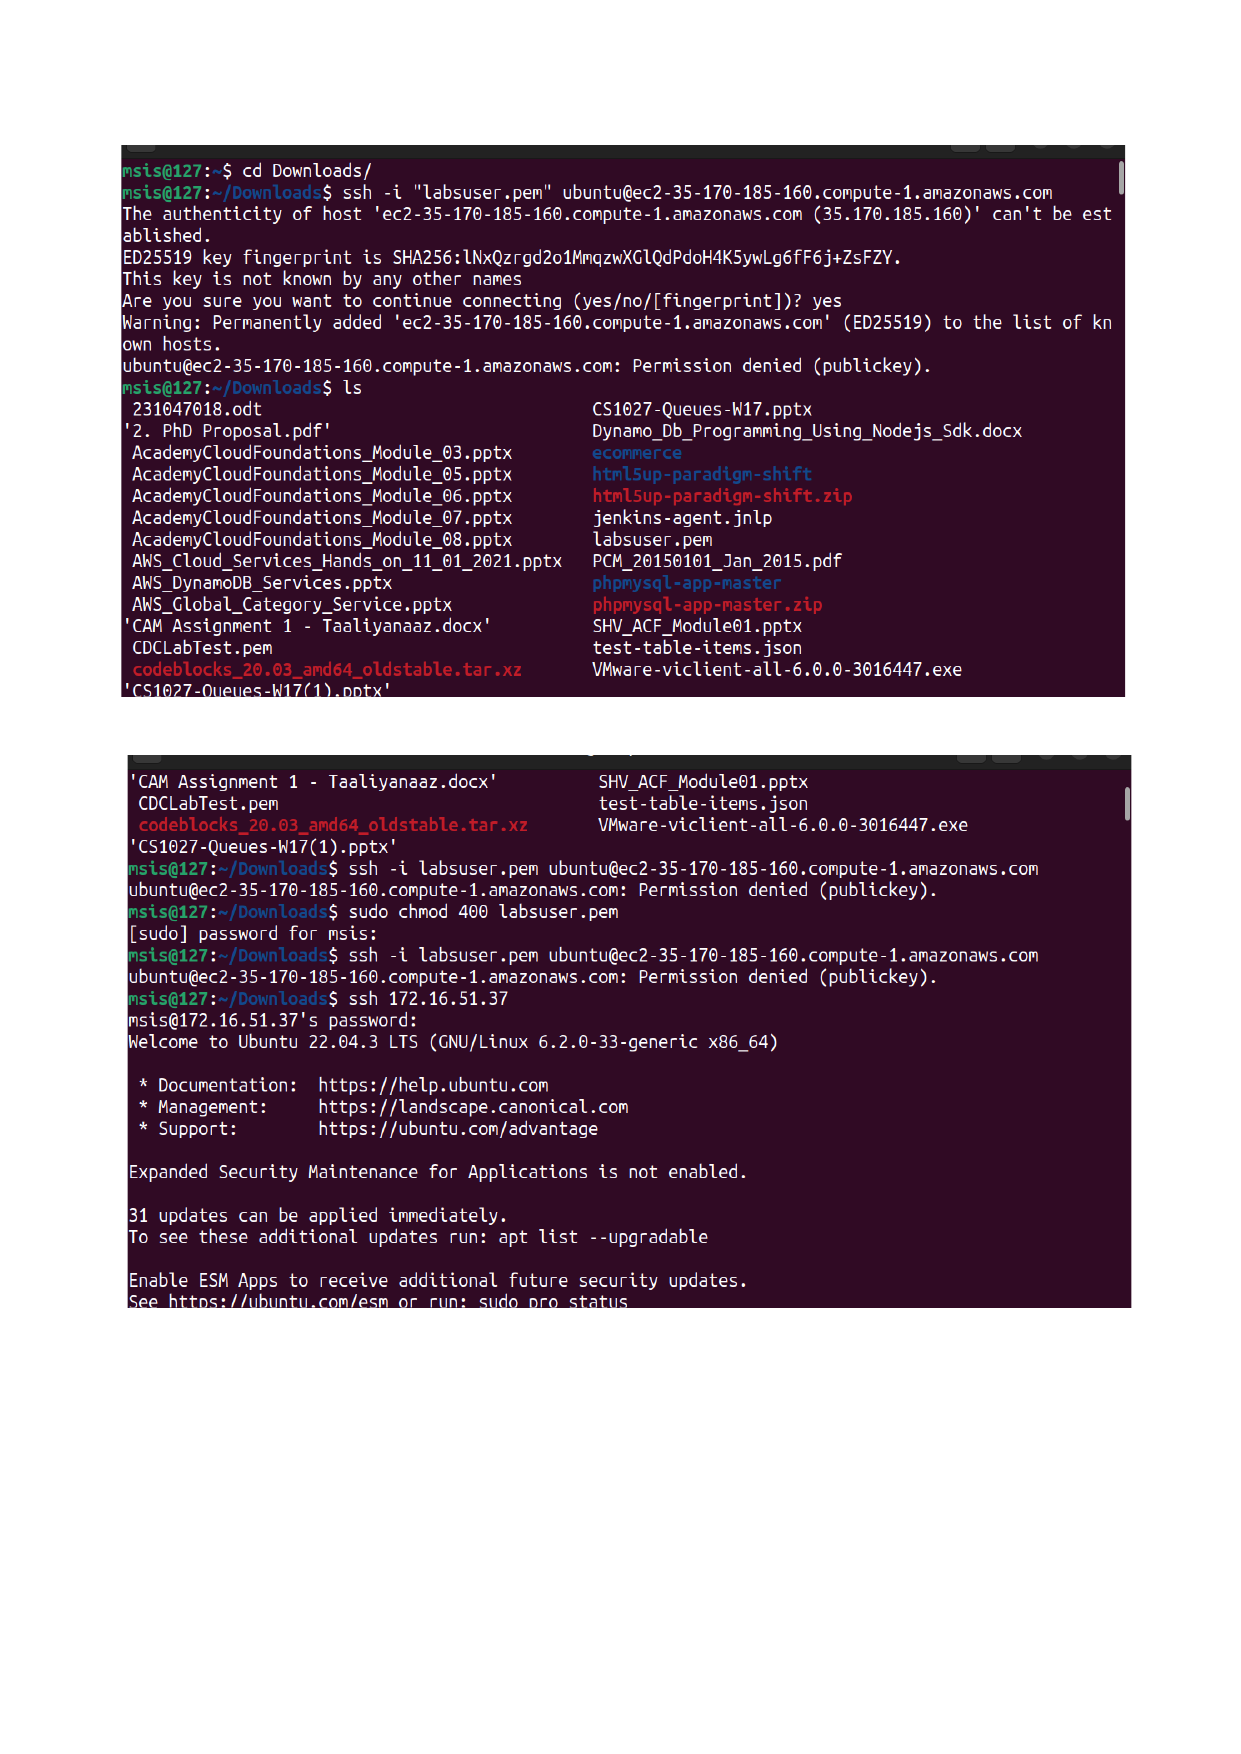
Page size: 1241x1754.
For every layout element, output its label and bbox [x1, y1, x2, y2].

picture [127, 755, 1132, 1308]
picture [121, 145, 1126, 697]
